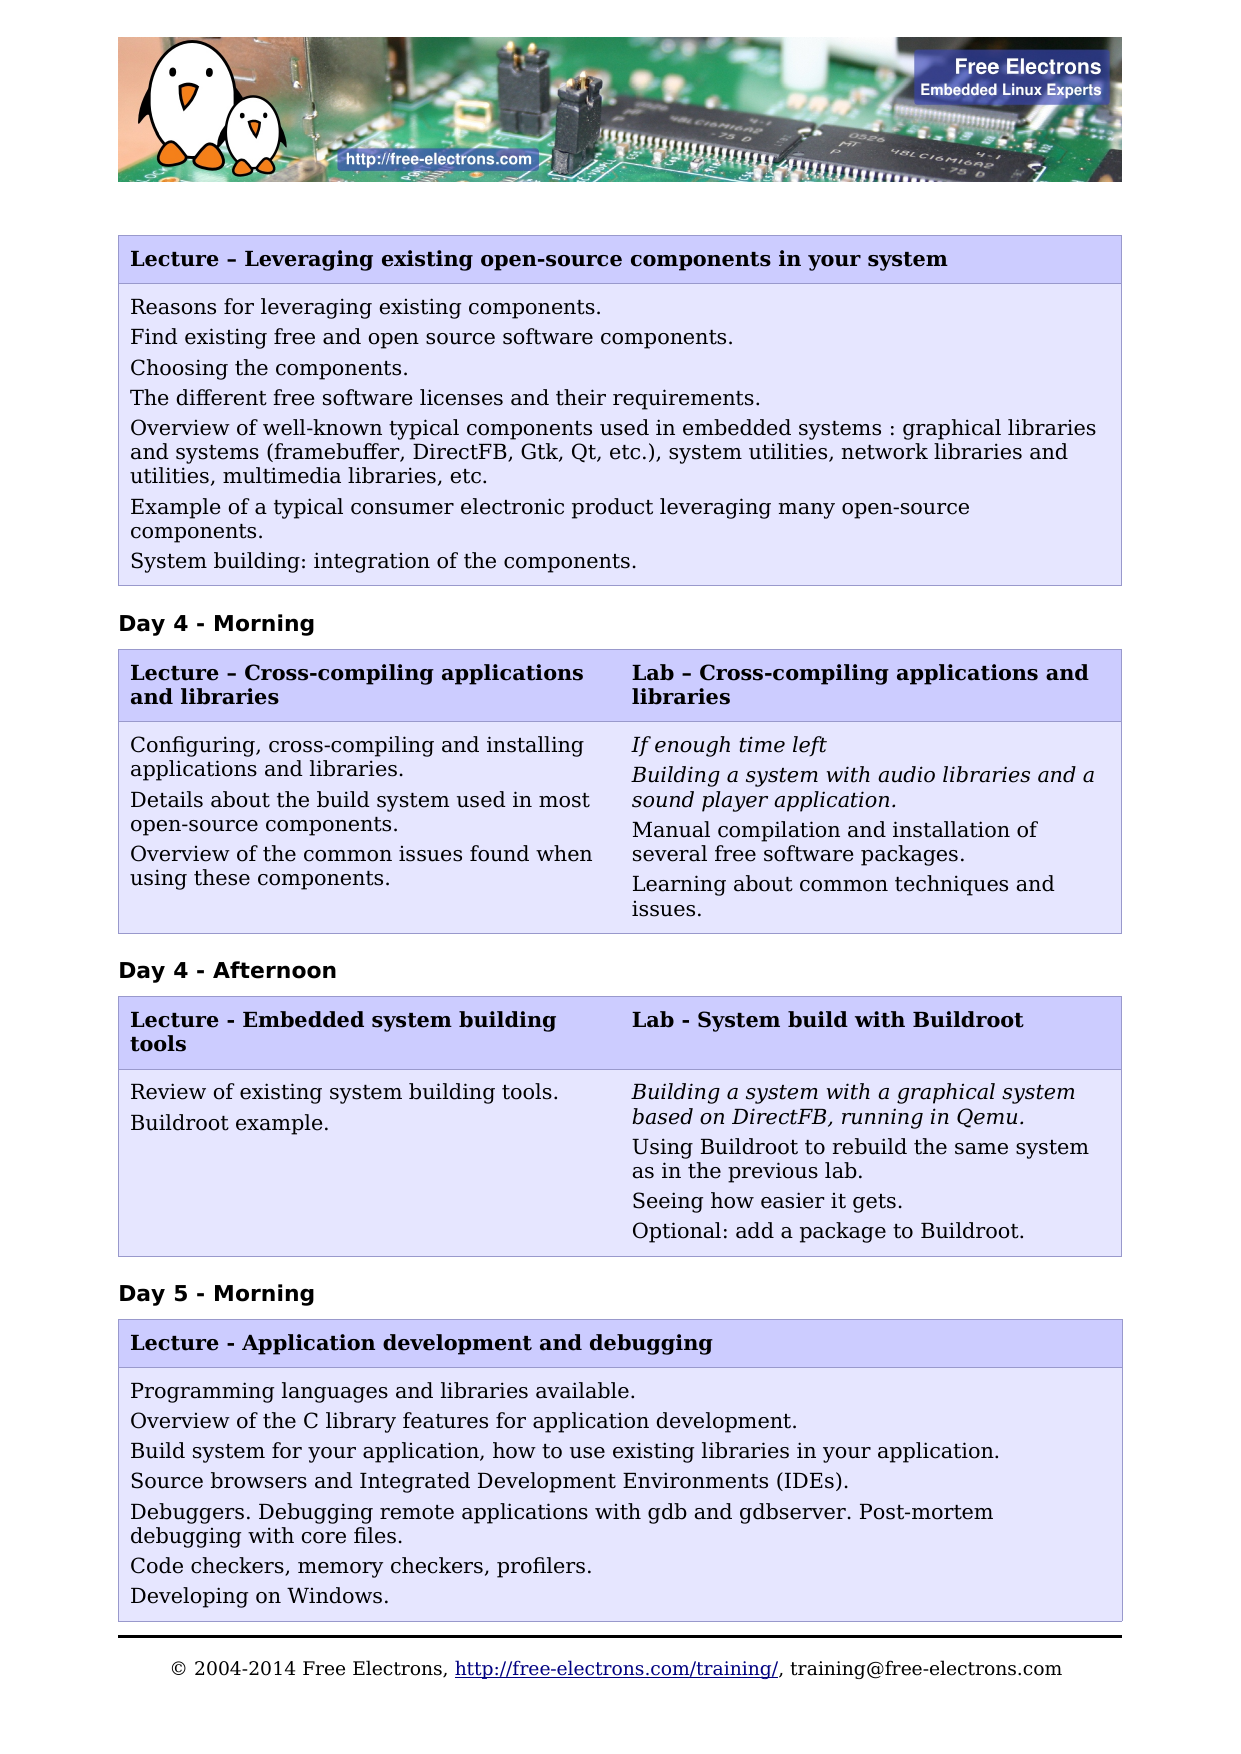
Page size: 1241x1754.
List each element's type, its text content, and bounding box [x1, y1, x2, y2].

table_header Lecture - Embedded system building tools [119, 997, 620, 1069]
table_cell Building a system with a graphical system based on DirectFB, running in Qemu. Using Buildroot to rebuild the same system as in the previous lab. Seeing how easier it gets. Optional: add a package to Buildroot. [620, 1070, 1121, 1256]
table_header Lecture – Cross-compiling applications and libraries [119, 650, 620, 721]
table_cell Review of existing system building tools. Buildroot example. [119, 1070, 620, 1256]
table_cell Reasons for leveraging existing components. Find existing free and open source software components. Choosing the components. The different free software licenses and their requirements. Overview of well-known typical components used in embedded systems : graphical libraries and systems (framebuffer, DirectFB, Gtk, Qt, etc.), system utilities, network libraries and utilities, multimedia libraries, etc. Example of a typical consumer electronic product leveraging many open-source components. System building: integration of the components. [119, 284, 1121, 585]
table_header Lecture – Leveraging existing open-source components in your system [119, 236, 1121, 283]
table_cell If enough time left Building a system with audio libraries and a sound player application. Manual compilation and installation of several free software packages. Learning about common techniques and issues. [620, 722, 1121, 933]
subtitle Day 4 - Afternoon [118, 958, 1122, 983]
table_cell Configuring, cross-compiling and installing applications and libraries. Details about the build system used in most open-source components. Overview of the common issues found when using these components. [119, 722, 620, 933]
picture [118, 37, 1122, 182]
table_header Lab - System build with Buildroot [620, 997, 1121, 1069]
subtitle Day 5 - Morning [118, 1281, 1122, 1307]
subtitle Day 4 - Morning [118, 611, 1122, 636]
table_header Lecture - Application development and debugging [119, 1320, 1122, 1367]
table_cell Programming languages and libraries available. Overview of the C library features for application development. Build system for your application, how to use existing libraries in your application. Source browsers and Integrated Development Environments (IDEs). Debuggers. Debugging remote applications with gdb and gdbserver. Post-mortem debugging with core files. Code checkers, memory checkers, profilers. Developing on Windows. [119, 1368, 1122, 1621]
table_header Lab – Cross-compiling applications and libraries [620, 650, 1121, 721]
